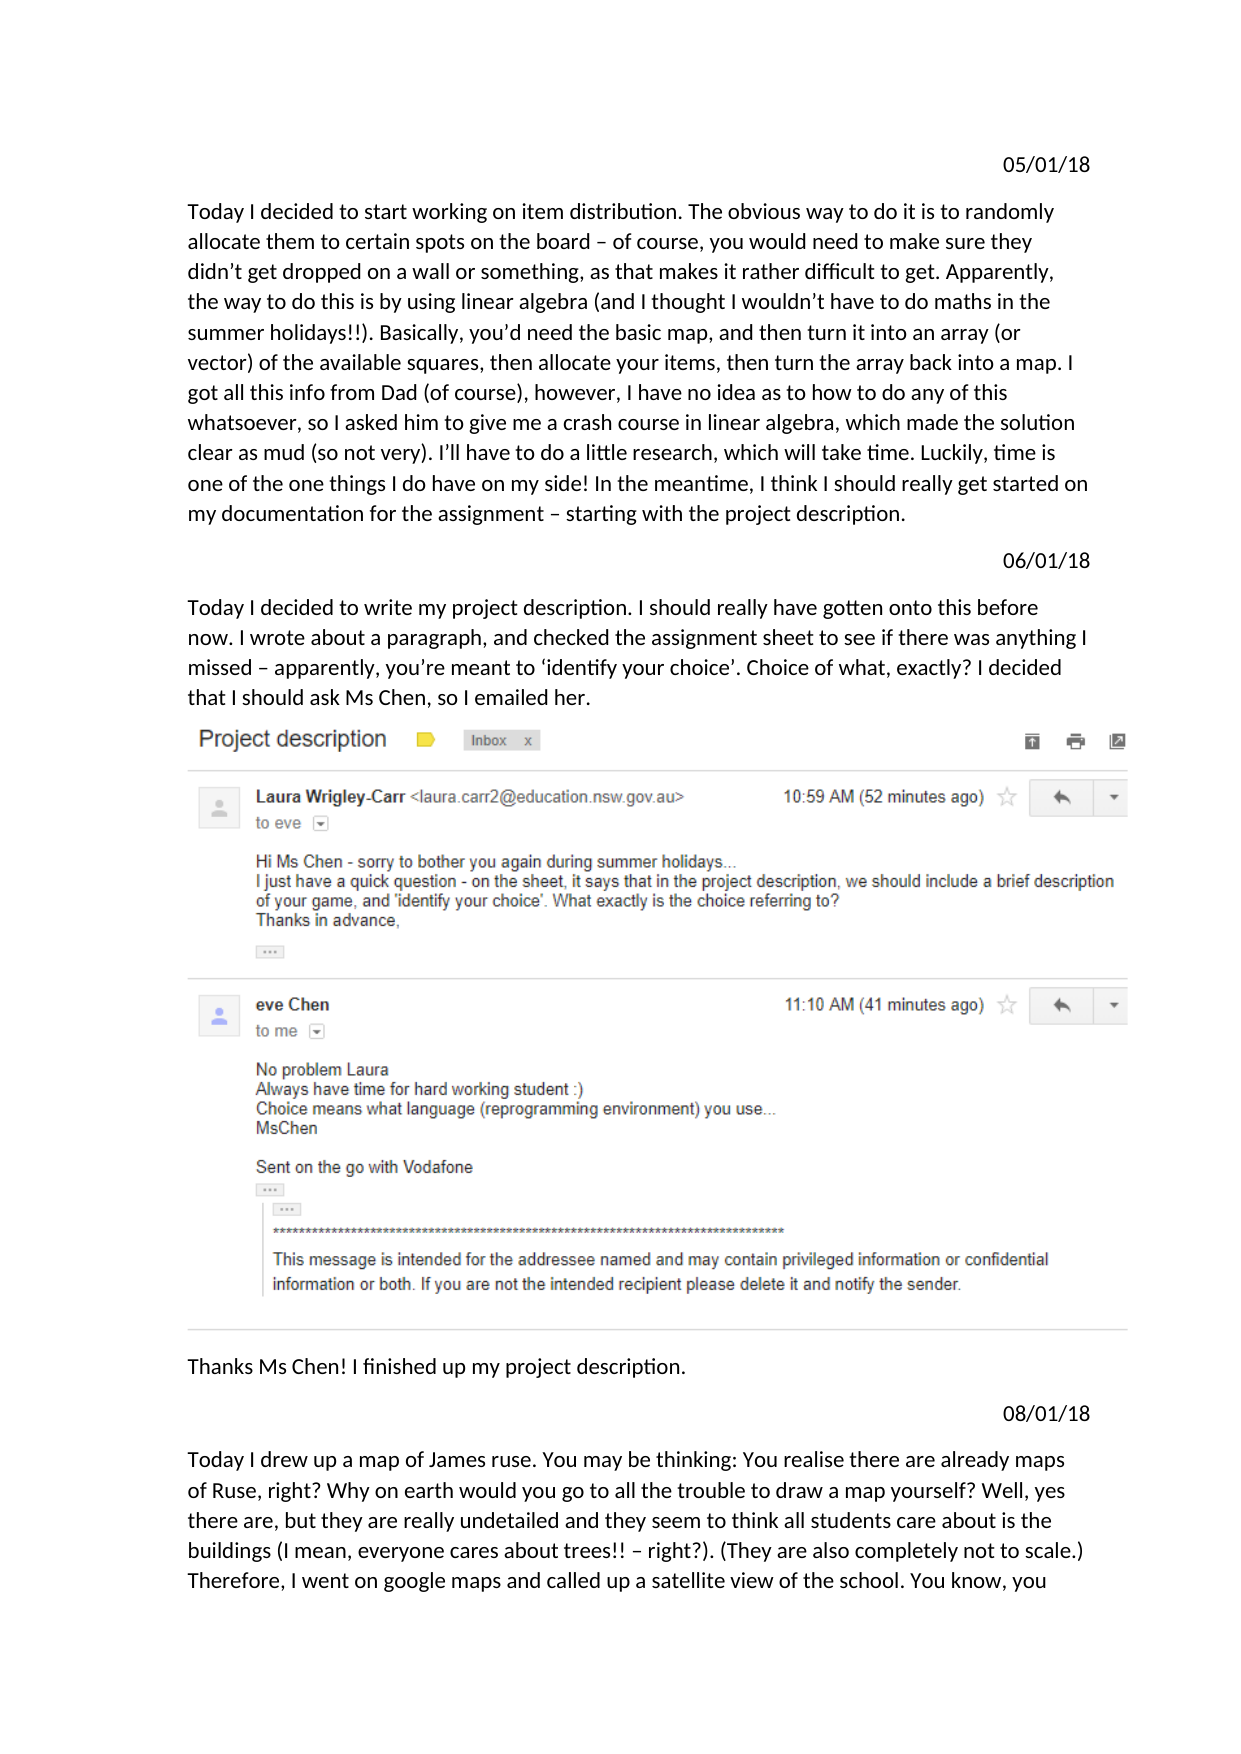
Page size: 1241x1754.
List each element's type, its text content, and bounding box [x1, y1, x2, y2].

text 05/01/18 [187, 150, 1090, 178]
text 06/01/18 [187, 546, 1090, 574]
picture [187, 713, 1128, 1333]
text Thanks Ms Chen! I finished up my project description. [187, 1352, 1090, 1380]
text Today I drew up a map of James ruse. You may be thinking: You realise there are already maps of Ruse, right? Why on earth would you go to all the trouble to draw a map yourself? Well, yes there are, but they are really undetailed and they seem to think all students care about is the buildings (I mean, everyone cares about trees!! – right?). (They are also completely not to scale.) Therefore, I went on google maps and called up a satellite view of the school. You know, you [187, 1446, 1090, 1594]
text 08/01/18 [187, 1399, 1090, 1427]
text Today I decided to start working on item distribution. The obvious way to do it is to randomly allocate them to certain spots on the board – of course, you would need to make sure they didn’t get dropped on a wall or something, as that makes it rather difficult to get. Apparently, the way to do this is by using linear algebra (and I thought I wouldn’t have to do maths in the summer holidays!!). Basically, you’d need the basic map, and then turn it into an array (or vector) of the available squares, then allocate your items, then turn the array back into a map. I got all this info from Dad (of course), however, I have no idea as to how to do any of this whatsoever, so I asked him to give me a crash course in linear algebra, which made the solution clear as mud (so not very). I’ll have to do a little research, which will take time. Luckily, time is one of the one things I do have on my side! In the meantime, I think I should really get started on my documentation for the assignment – starting with the project description. [187, 197, 1090, 527]
text Today I decided to write my project description. I should really have gotten onto this before now. I wrote about a paragraph, and checked the assignment sheet to see if there was anything I missed – apparently, you’re meant to ‘identify your choice’. Choice of what, exactly? I decided that I should ask Ms Chen, so I emailed her. [187, 593, 1090, 713]
